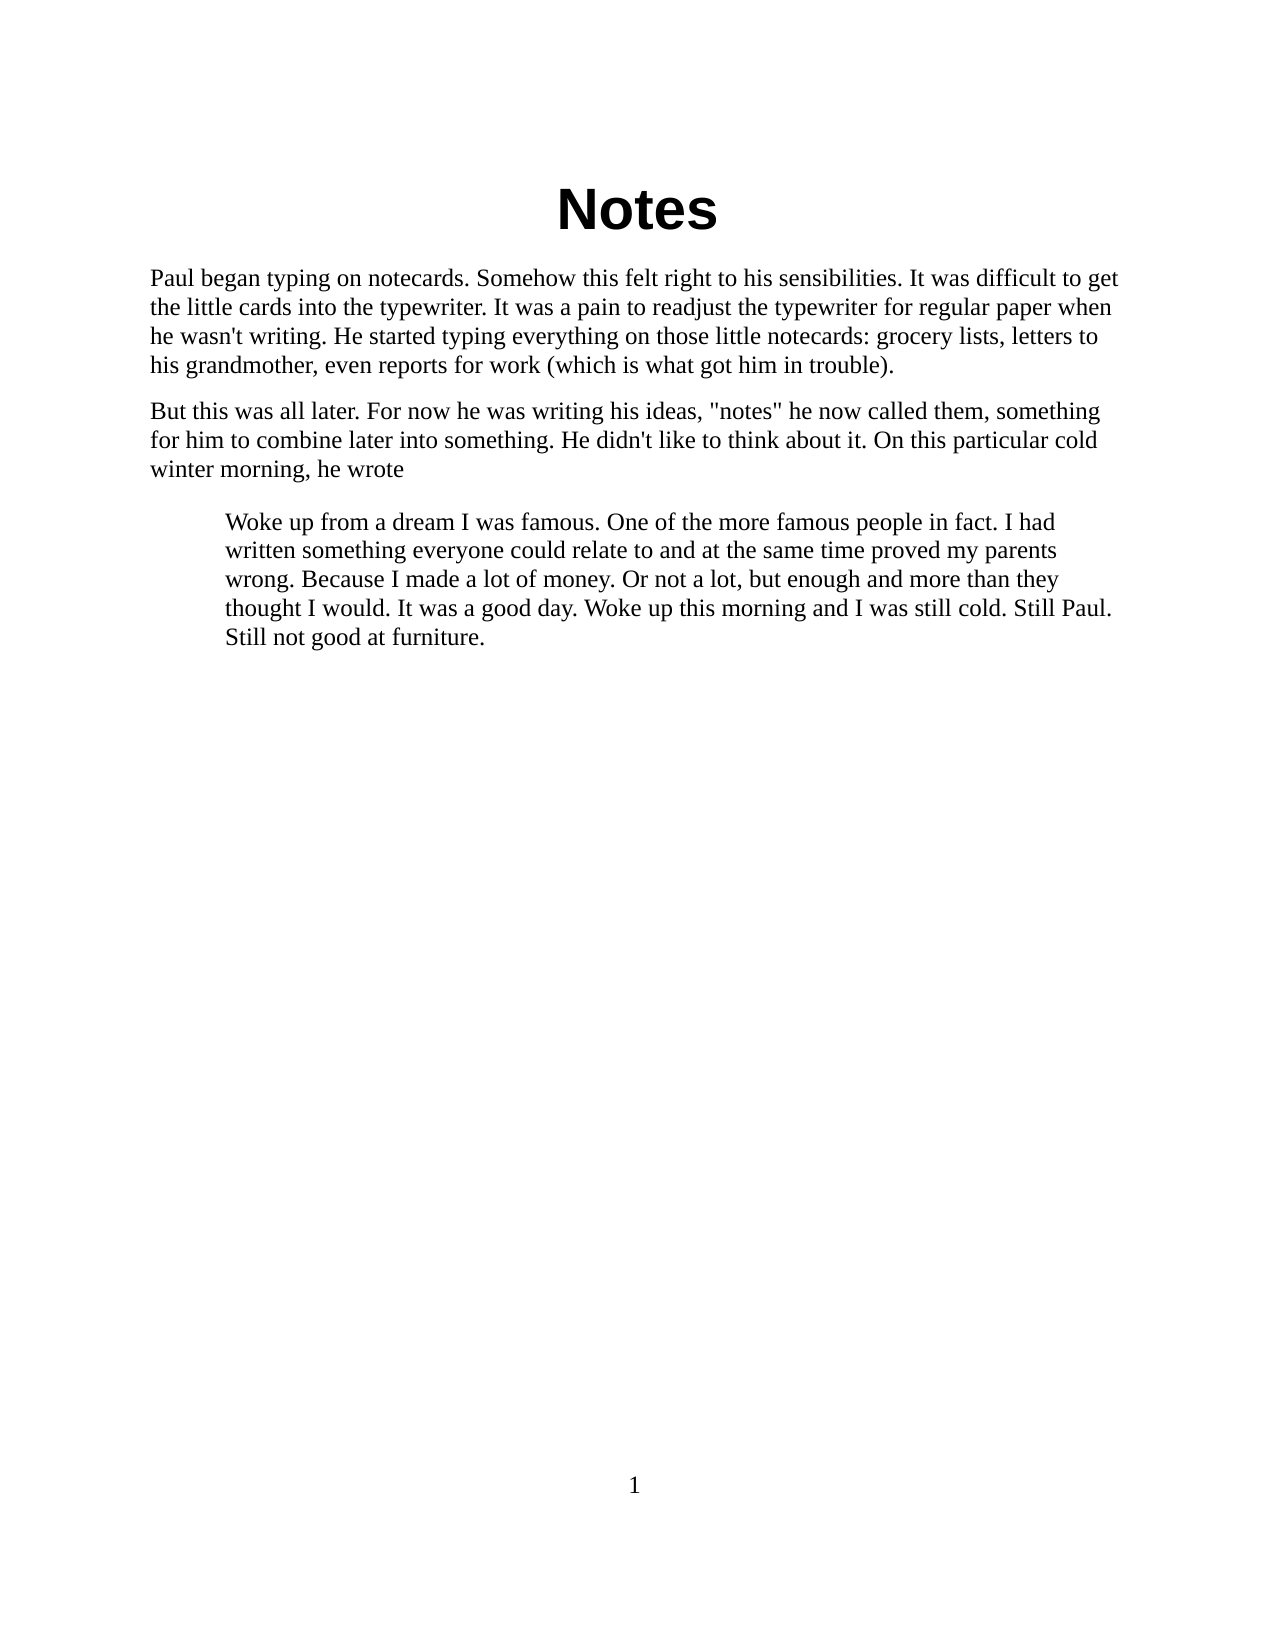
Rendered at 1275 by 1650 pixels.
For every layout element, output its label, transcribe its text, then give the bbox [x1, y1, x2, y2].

title Notes [150, 175, 1125, 242]
text Paul began typing on notecards. Somehow this felt right to his sensibilities. It was difficult to get the little cards into the typewriter. It was a pain to readjust the typewriter for regular paper when he wasn't writing. He started typing everything on those little notecards: grocery lists, letters to his grandmother, even reports for work (which is what got him in trouble). [150, 263, 1125, 378]
text But this was all later. For now he was writing his ideas, "notes" he now called them, something for him to combine later into something. He didn't like to think about it. On this particular cold winter morning, he wrote [150, 396, 1125, 483]
text Woke up from a dream I was famous. One of the more famous people in fact. I had written something everyone could relate to and at the same time proved my parents wrong. Because I made a lot of money. Or not a lot, but enough and more than they thought I would. It was a good day. Woke up this morning and I was still cold. Still Paul. Still not good at furniture. [225, 507, 1125, 650]
